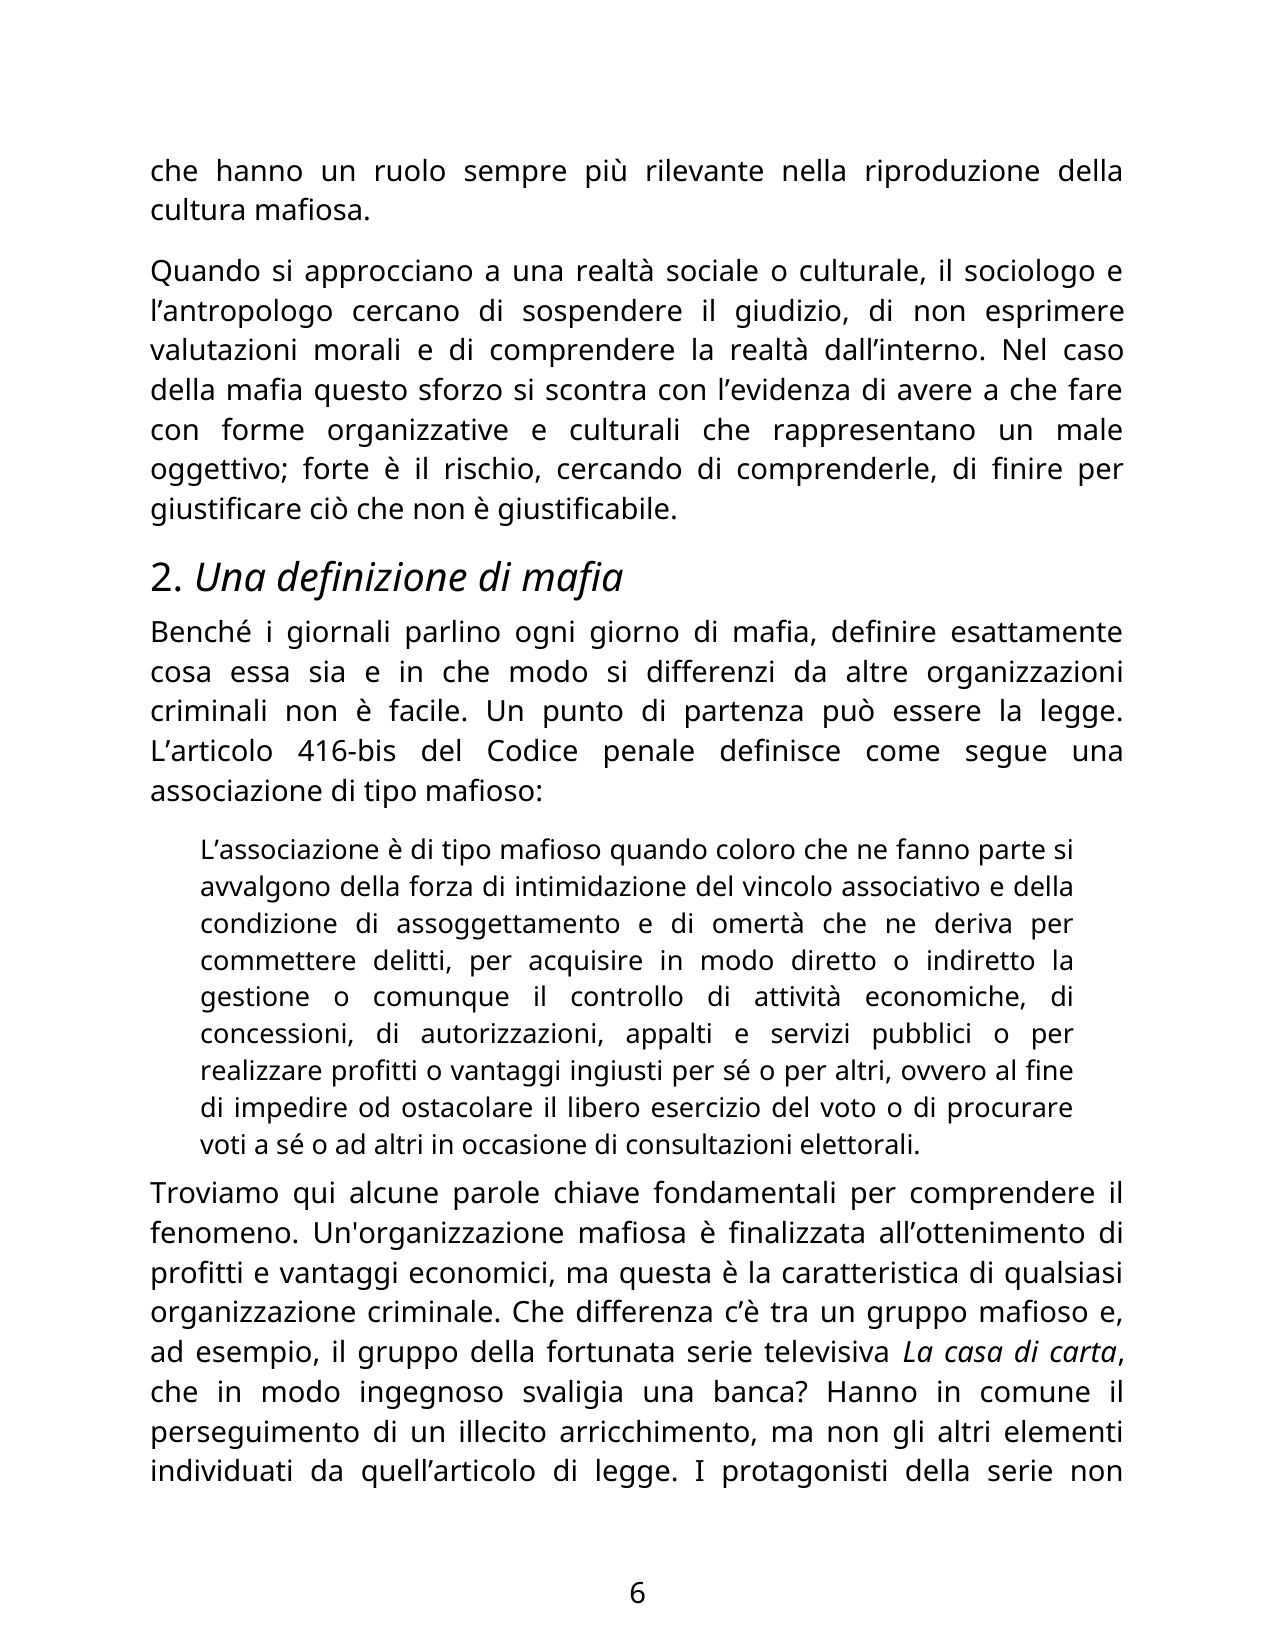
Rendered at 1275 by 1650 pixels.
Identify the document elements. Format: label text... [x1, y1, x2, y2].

text Benché i giornali parlino ogni giorno di mafia, definire esattamente cosa essa sia e in che modo si differenzi da altre organizzazioni criminali non è facile. Un punto di partenza può essere la legge. L’articolo 416-bis del Codice penale definisce come segue una associazione di tipo mafioso: [150, 611, 1125, 809]
text Quando si approcciano a una realtà sociale o culturale, il sociologo e l’antropologo cercano di sospendere il giudizio, di non esprimere valutazioni morali e di comprendere la realtà dall’interno. Nel caso della mafia questo sforzo si scontra con l’evidenza di avere a che fare con forme organizzative e culturali che rappresentano un male oggettivo; forte è il rischio, cercando di comprenderle, di finire per giustificare ciò che non è giustificabile. [150, 250, 1125, 528]
text L’associazione è di tipo mafioso quando coloro che ne fanno parte si avvalgono della forza di intimidazione del vincolo associativo e della condizione di assoggettamento e di omertà che ne deriva per commettere delitti, per acquisire in modo diretto o indiretto la gestione o comunque il controllo di attività economiche, di concessioni, di autorizzazioni, appalti e servizi pubblici o per realizzare profitti o vantaggi ingiusti per sé o per altri, ovvero al fine di impedire od ostacolare il libero esercizio del voto o di procurare voti a sé o ad altri in occasione di consultazioni elettorali. [200, 830, 1075, 1162]
text che hanno un ruolo sempre più rilevante nella riproduzione della cultura mafiosa. [150, 150, 1125, 229]
text Troviamo qui alcune parole chiave fondamentali per comprendere il fenomeno. Un'organizzazione mafiosa è finalizzata all’ottenimento di profitti e vantaggi economici, ma questa è la caratteristica di qualsiasi organizzazione criminale. Che differenza c’è tra un gruppo mafioso e, ad esempio, il gruppo della fortunata serie televisiva La casa di carta, che in modo ingegnoso svaligia una banca? Hanno in comune il perseguimento di un illecito arricchimento, ma non gli altri elementi individuati da quell’articolo di legge. I protagonisti della serie non [150, 1173, 1125, 1490]
subtitle 2. Una definizione di mafia [150, 549, 1125, 603]
